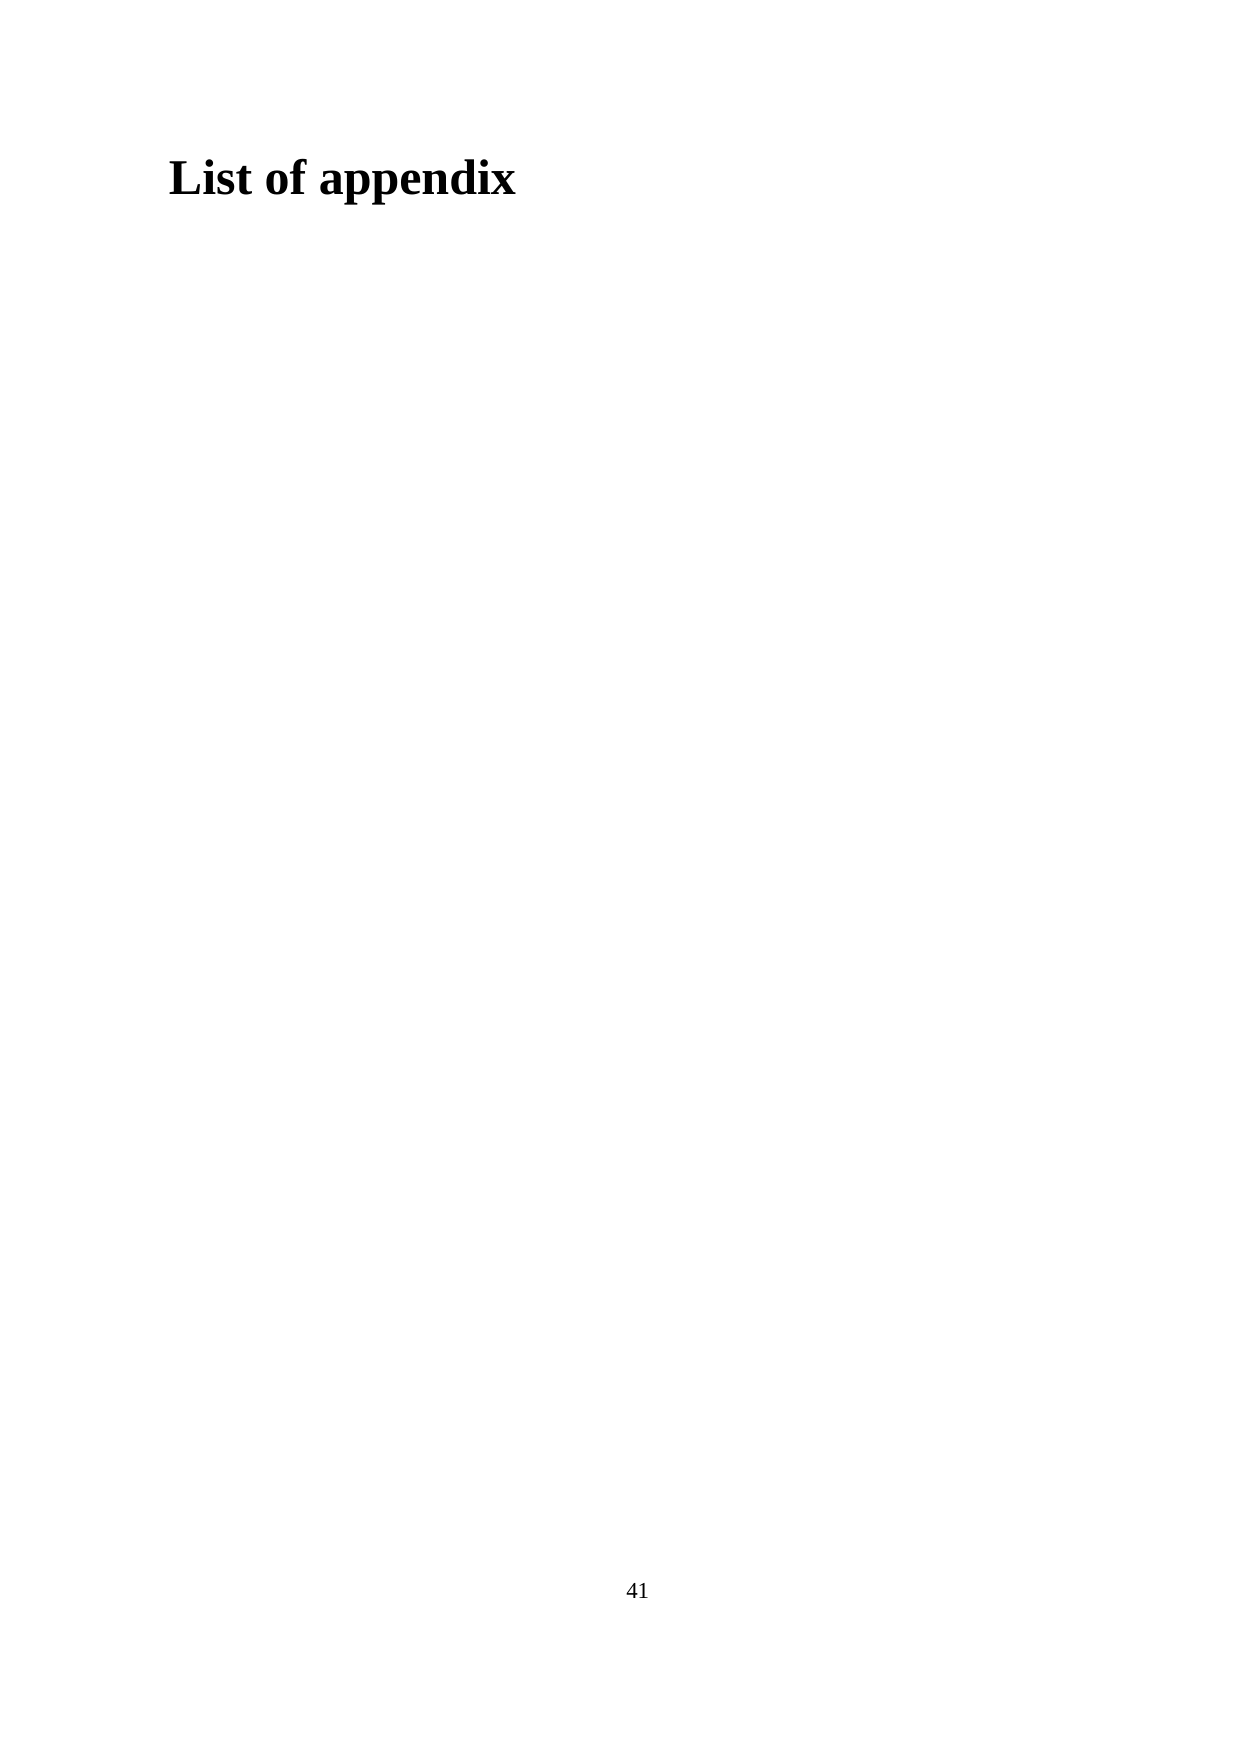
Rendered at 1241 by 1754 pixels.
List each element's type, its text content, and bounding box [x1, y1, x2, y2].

text List of appendix [169, 148, 1106, 205]
